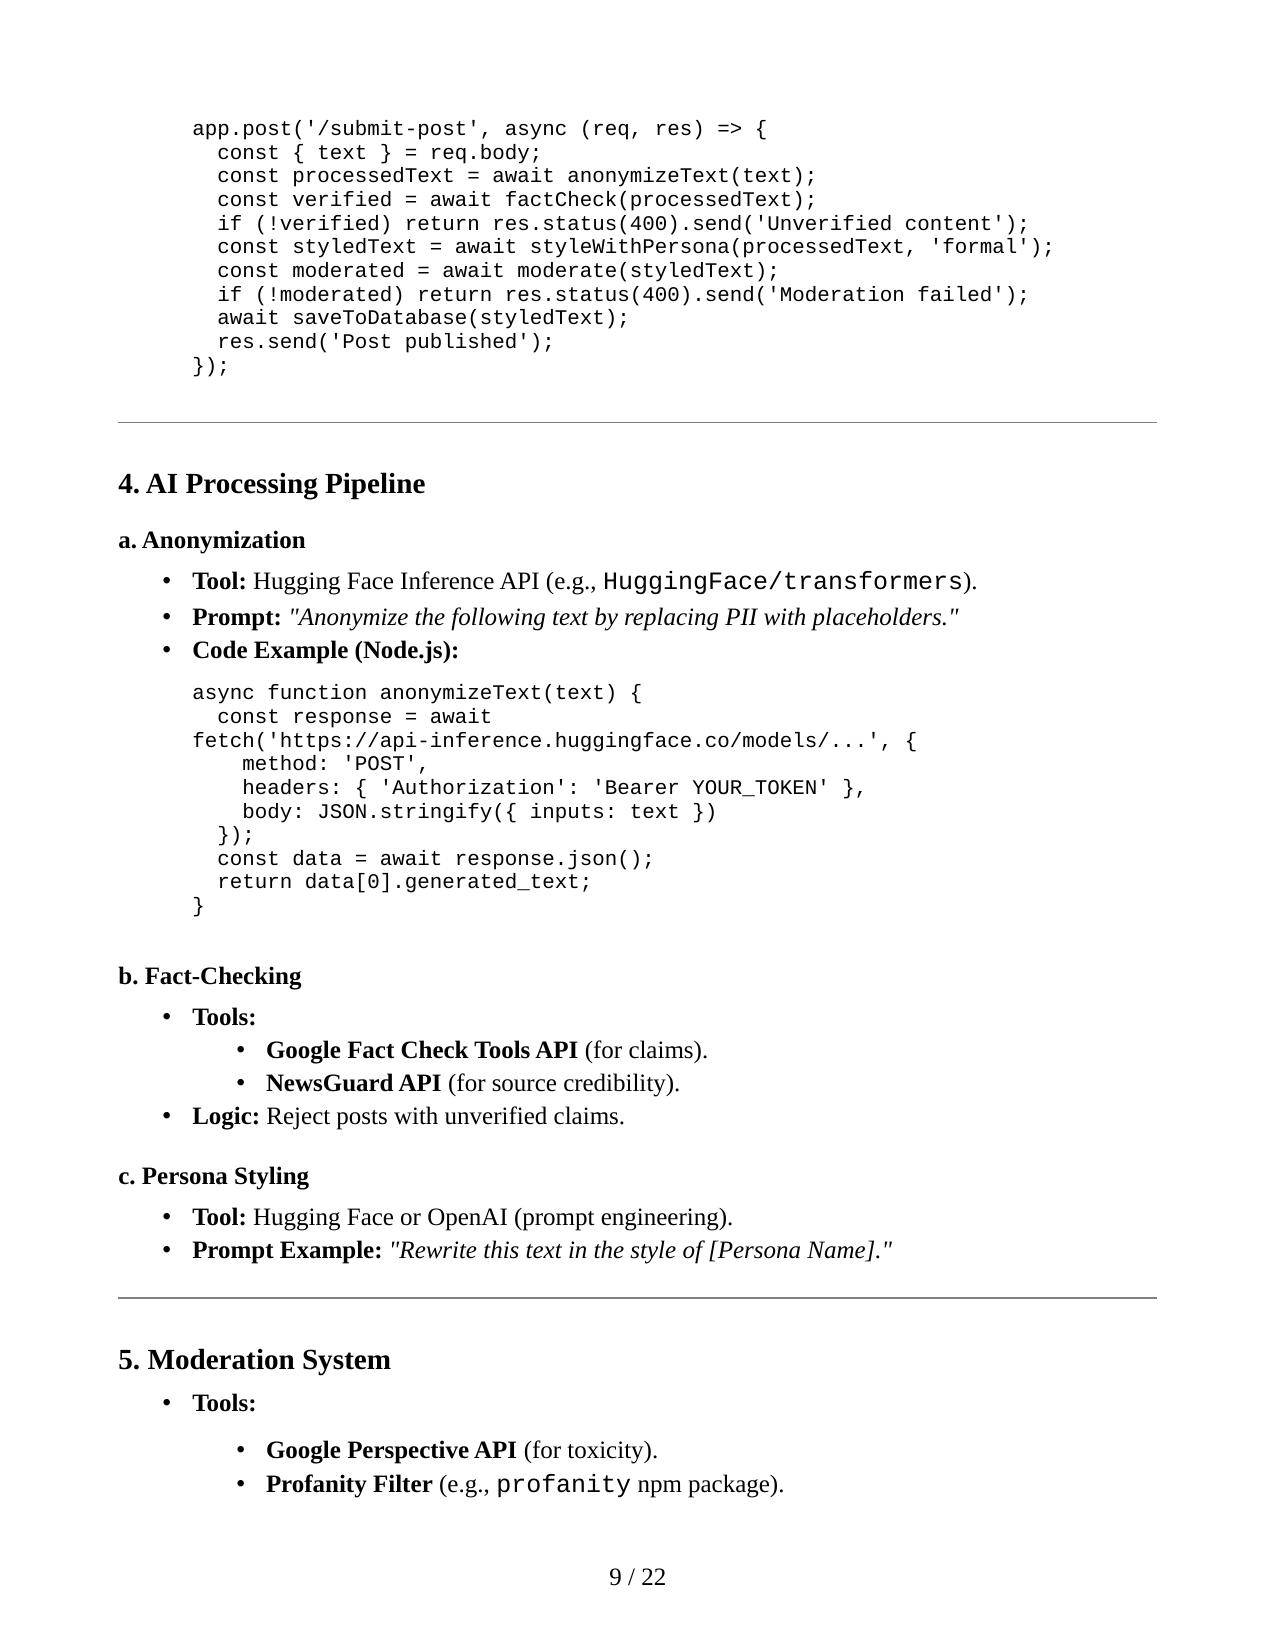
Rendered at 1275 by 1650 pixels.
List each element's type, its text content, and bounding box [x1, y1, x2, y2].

list method: 'POST', [162, 753, 1157, 777]
subtitle a. Anonymization [118, 525, 1157, 554]
list const moderated = await moderate(styledText); [162, 260, 1157, 284]
list async function anonymizeText(text) { [162, 682, 1157, 706]
list }); [162, 354, 1157, 378]
list headers: { 'Authorization': 'Bearer YOUR_TOKEN' }, [162, 777, 1157, 801]
list Tools: [162, 1388, 1157, 1417]
list }); [162, 824, 1157, 848]
list Tool: Hugging Face Inference API (e.g., HuggingFace/transformers). [162, 566, 1157, 597]
subtitle b. Fact-Checking [118, 961, 1157, 989]
list } [162, 895, 1157, 919]
list Google Perspective API (for toxicity). [236, 1436, 1157, 1464]
subtitle 4. AI Processing Pipeline [118, 467, 1157, 500]
list Code Example (Node.js): [162, 635, 1157, 663]
list Google Fact Check Tools API (for claims). [236, 1035, 1157, 1064]
list if (!verified) return res.status(400).send('Unverified content'); [162, 213, 1157, 236]
list const styledText = await styleWithPersona(processedText, 'formal'); [162, 236, 1157, 260]
list const response = await fetch('https://api-inference.huggingface.co/models/...', { [162, 706, 1157, 753]
list NewsGuard API (for source credibility). [236, 1068, 1157, 1097]
list Prompt: "Anonymize the following text by replacing PII with placeholders." [162, 602, 1157, 631]
list app.post('/submit-post', async (req, res) => { [162, 118, 1157, 142]
list const { text } = req.body; [162, 142, 1157, 165]
list return data[0].generated_text; [162, 872, 1157, 895]
list Tool: Hugging Face or OpenAI (prompt engineering). [162, 1202, 1157, 1231]
subtitle c. Persona Styling [118, 1161, 1157, 1190]
list const verified = await factCheck(processedText); [162, 189, 1157, 213]
list Prompt Example: "Rewrite this text in the style of [Persona Name]." [162, 1236, 1157, 1264]
subtitle 5. Moderation System [118, 1342, 1157, 1376]
list body: JSON.stringify({ inputs: text }) [162, 801, 1157, 824]
list Profanity Filter (e.g., profanity npm package). [236, 1469, 1157, 1499]
list Tools: [162, 1002, 1157, 1031]
list await saveToDatabase(styledText); [162, 307, 1157, 331]
list if (!moderated) return res.status(400).send('Moderation failed'); [162, 284, 1157, 307]
list const data = await response.json(); [162, 848, 1157, 872]
list res.send('Post published'); [162, 331, 1157, 354]
list const processedText = await anonymizeText(text); [162, 165, 1157, 189]
list Logic: Reject posts with unverified claims. [162, 1101, 1157, 1130]
